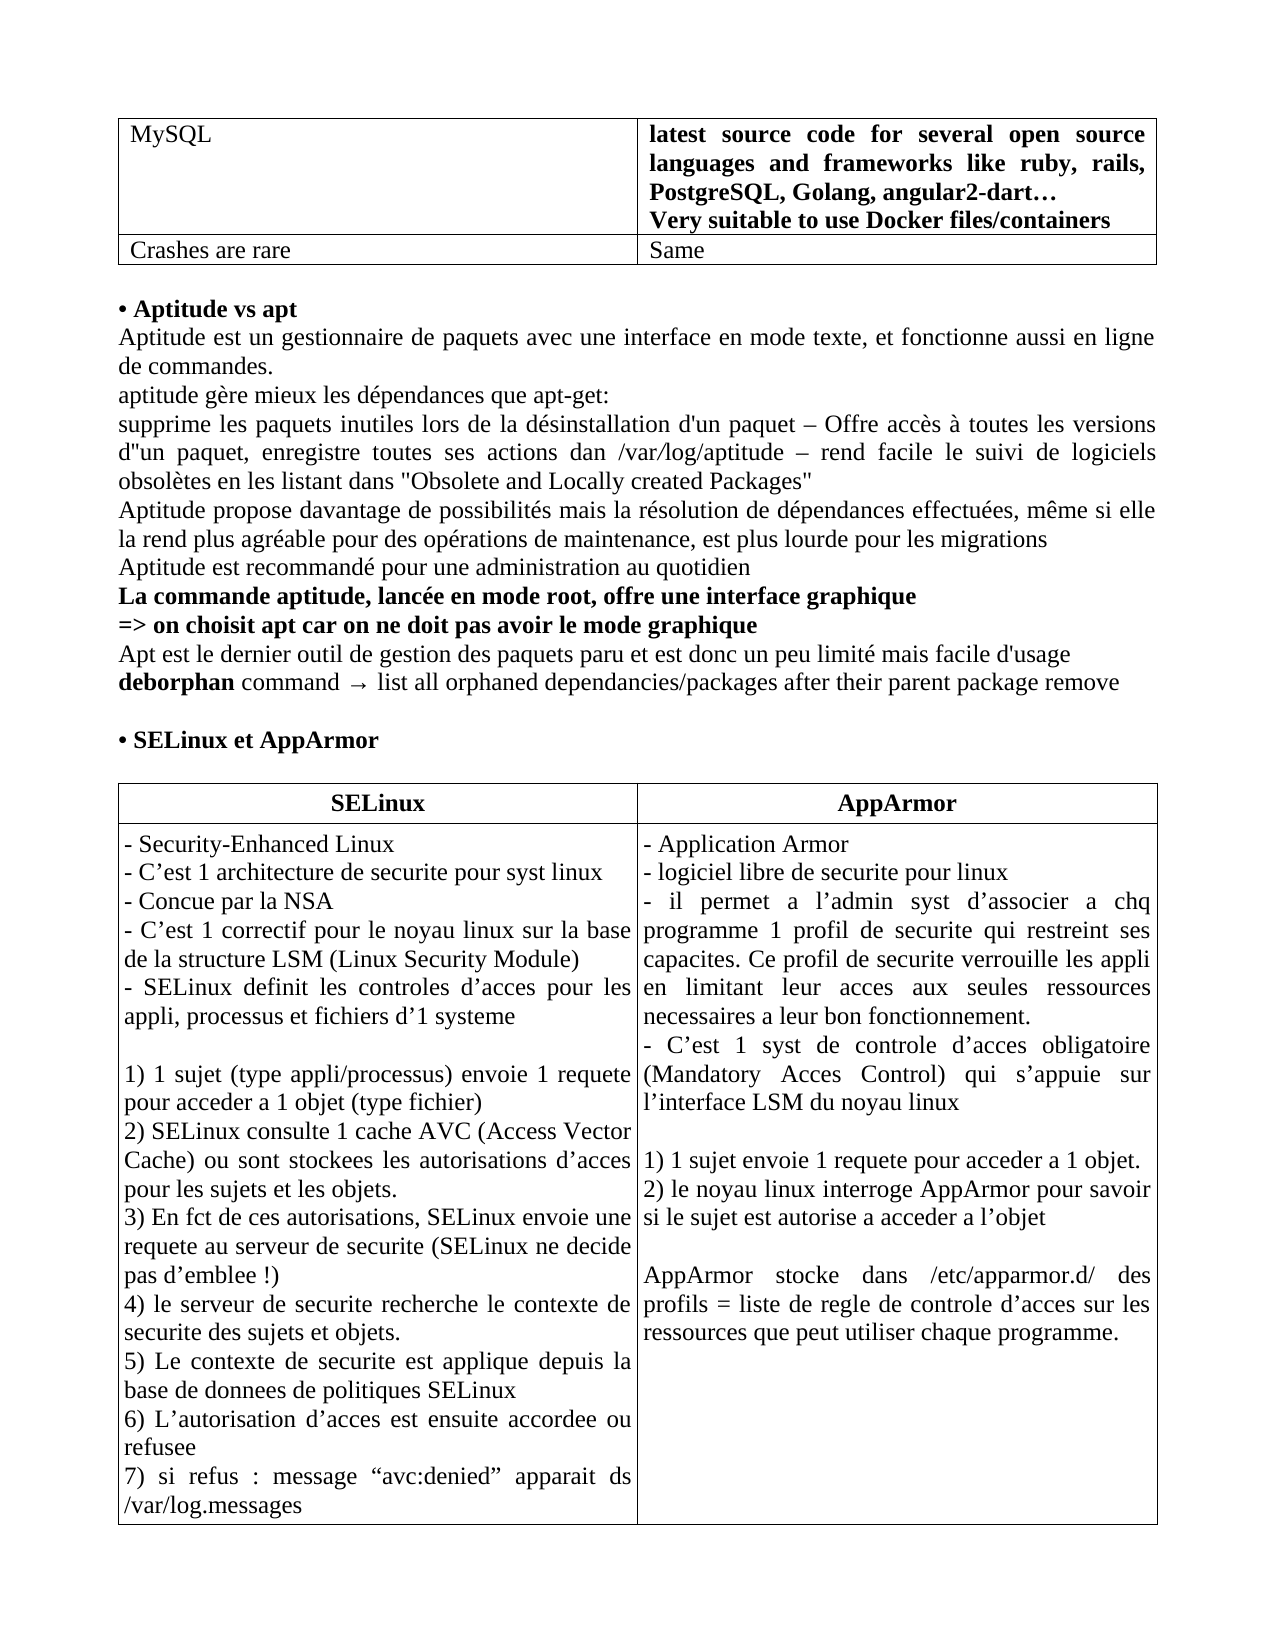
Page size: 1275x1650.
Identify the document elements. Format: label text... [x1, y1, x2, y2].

table_cell Same [638, 235, 1156, 264]
text • Aptitude vs apt [118, 294, 1157, 322]
text Apt est le dernier outil de gestion des paquets paru et est donc un peu limité mais facile d'usage [118, 639, 1157, 667]
table_cell latest source code for several open source languages and frameworks like ruby, rails, PostgreSQL, Golang, angular2-dart… Very suitable to use Docker files/containers [638, 119, 1156, 234]
text supprime les paquets inutiles lors de la désinstallation d'un paquet – Offre accès à toutes les versions d''un paquet, enregistre toutes ses actions dan /var/log/aptitude – rend facile le suivi de logiciels obsolètes en les listant dans "Obsolete and Locally created Packages" [118, 409, 1157, 495]
text aptitude gère mieux les dépendances que apt-get: [118, 380, 1157, 409]
table_cell MySQL [119, 119, 637, 234]
text => on choisit apt car on ne doit pas avoir le mode graphique [118, 610, 1157, 639]
table_cell - Application Armor - logiciel libre de securite pour linux - il permet a l’admin syst d’associer a chq programme 1 profil de securite qui restreint ses capacites. Ce profil de securite verrouille les appli en limitant leur acces aux seules ressources necessaires a leur bon fonctionnement. - C’est 1 syst de controle d’acces obligatoire (Mandatory Acces Control) qui s’appuie sur l’interface LSM du noyau linux 1) 1 sujet envoie 1 requete pour acceder a 1 objet. 2) le noyau linux interroge AppArmor pour savoir si le sujet est autorise a acceder a l’objet AppArmor stocke dans /etc/apparmor.d/ des profils = liste de regle de controle d’acces sur les ressources que peut utiliser chaque programme. [638, 824, 1157, 1524]
table_cell Crashes are rare [119, 235, 637, 264]
text La commande aptitude, lancée en mode root, offre une interface graphique [118, 581, 1157, 610]
text Aptitude propose davantage de possibilités mais la résolution de dépendances effectuées, même si elle la rend plus agréable pour des opérations de maintenance, est plus lourde pour les migrations [118, 495, 1157, 552]
text • SELinux et AppArmor [118, 725, 1157, 754]
text Aptitude est recommandé pour une administration au quotidien [118, 552, 1157, 581]
table_header AppArmor [638, 784, 1157, 823]
text Aptitude est un gestionnaire de paquets avec une interface en mode texte, et fonctionne aussi en ligne de commandes. [118, 322, 1157, 380]
text deborphan command → list all orphaned dependancies/packages after their parent package remove [118, 667, 1157, 696]
table_header SELinux [119, 784, 637, 823]
table_cell - Security-Enhanced Linux - C’est 1 architecture de securite pour syst linux - Concue par la NSA - C’est 1 correctif pour le noyau linux sur la base de la structure LSM (Linux Security Module) - SELinux definit les controles d’acces pour les appli, processus et fichiers d’1 systeme 1) 1 sujet (type appli/processus) envoie 1 requete pour acceder a 1 objet (type fichier) 2) SELinux consulte 1 cache AVC (Access Vector Cache) ou sont stockees les autorisations d’acces pour les sujets et les objets. 3) En fct de ces autorisations, SELinux envoie une requete au serveur de securite (SELinux ne decide pas d’emblee !) 4) le serveur de securite recherche le contexte de securite des sujets et objets. 5) Le contexte de securite est applique depuis la base de donnees de politiques SELinux 6) L’autorisation d’acces est ensuite accordee ou refusee 7) si refus : message “avc:denied” apparait ds /var/log.messages [119, 824, 637, 1524]
